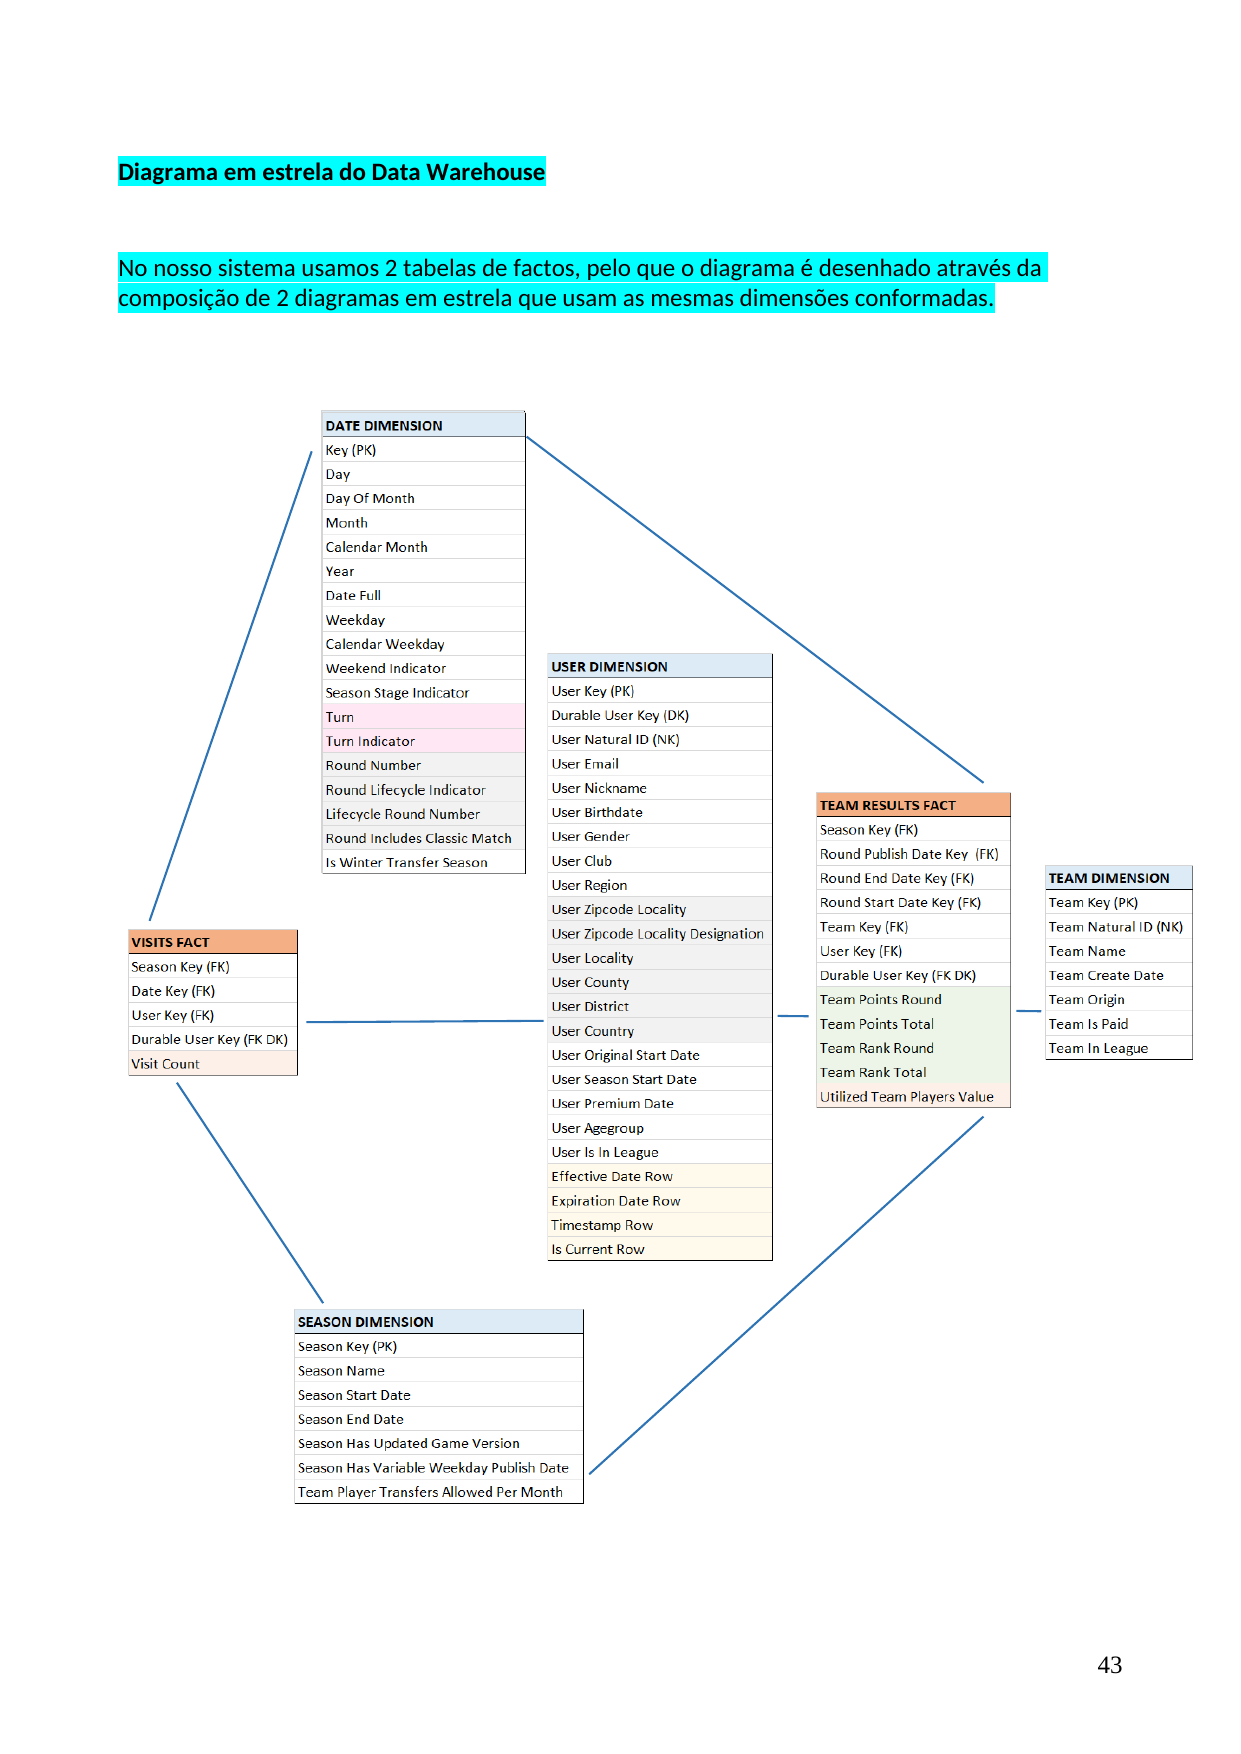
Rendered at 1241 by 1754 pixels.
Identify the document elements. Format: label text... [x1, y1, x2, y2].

picture [118, 404, 1206, 1525]
subtitle Diagrama em estrela do Data Warehouse [118, 156, 1122, 186]
text No nosso sistema usamos 2 tabelas de factos, pelo que o diagrama é desenhado através da composição de 2 diagramas em estrela que usam as mesmas dimensões conformadas. [118, 252, 1122, 313]
